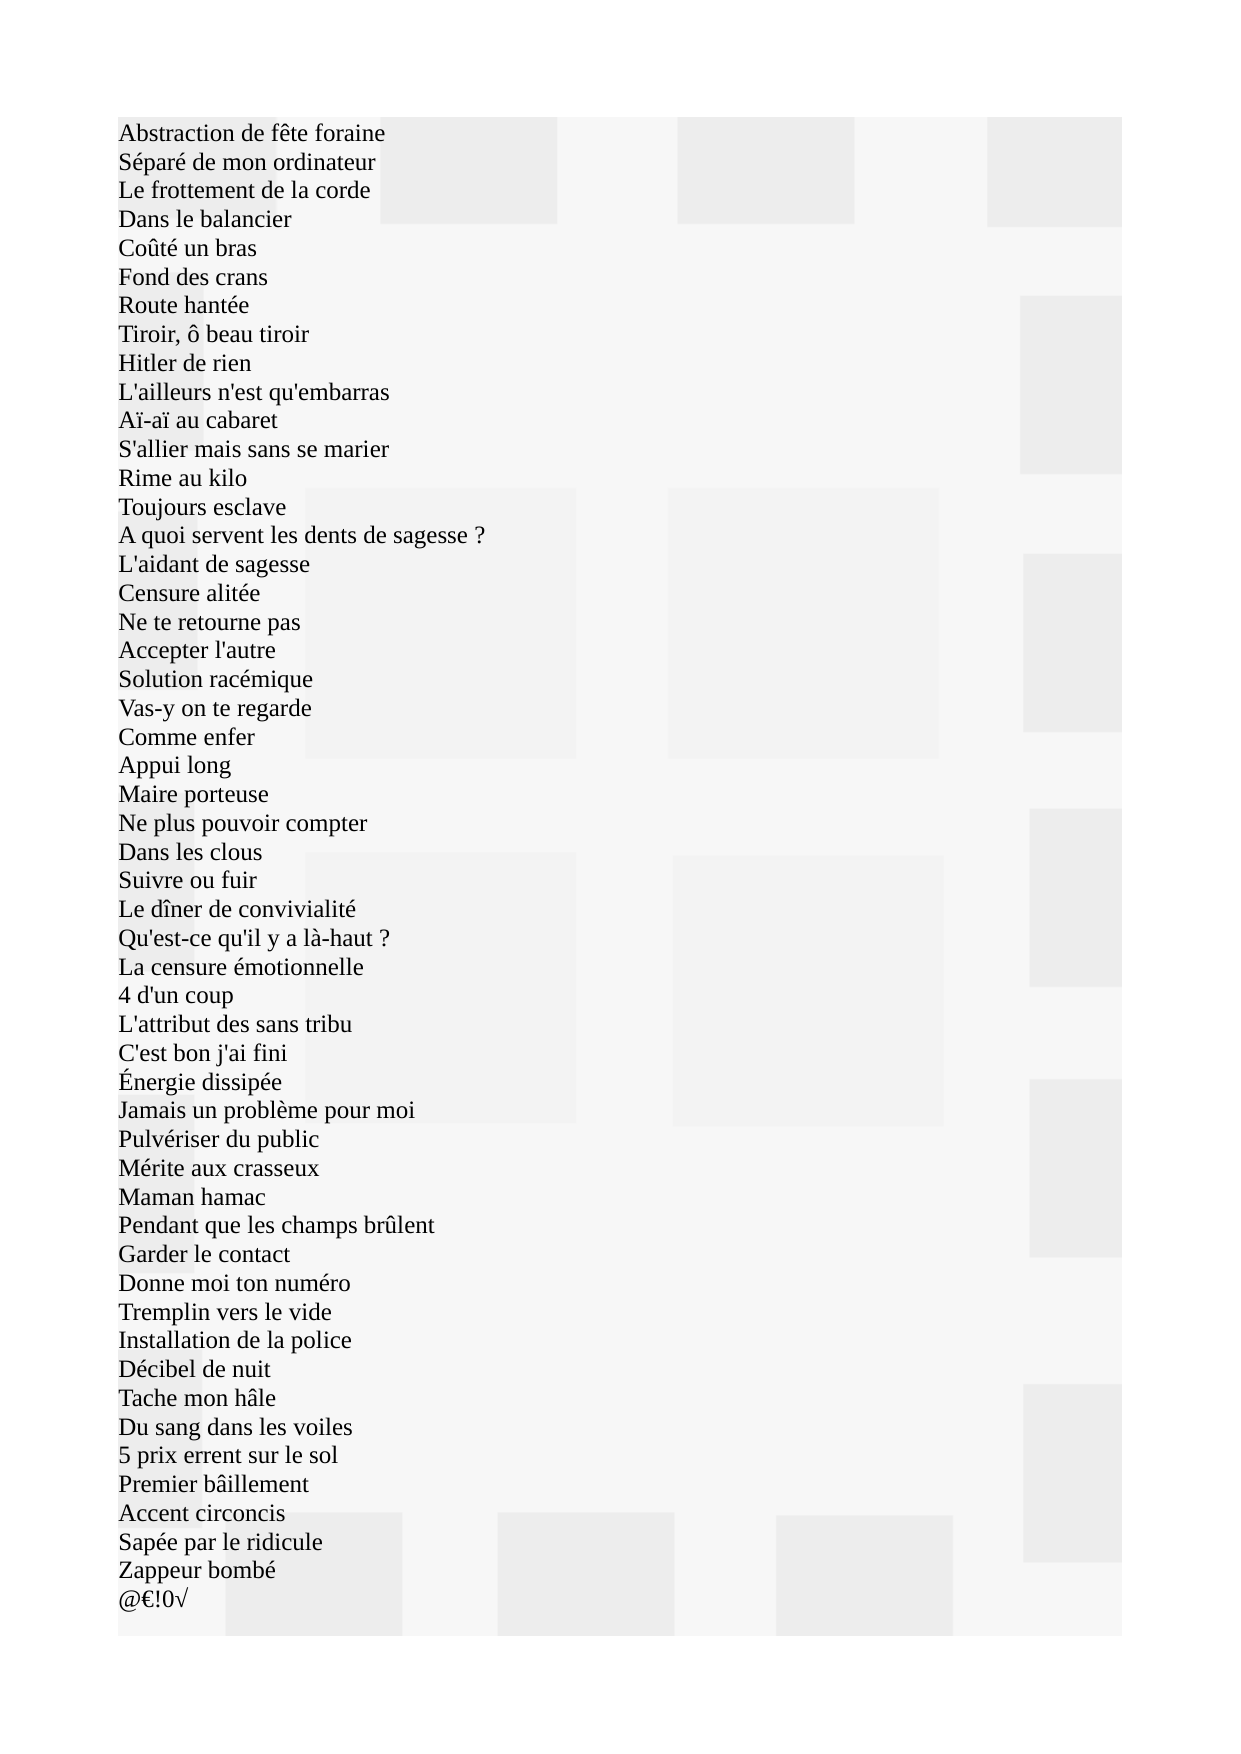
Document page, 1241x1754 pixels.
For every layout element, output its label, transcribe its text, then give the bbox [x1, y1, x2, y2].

text Le dîner de convivialité [118, 894, 1122, 923]
text Hitler de rien [118, 348, 1122, 377]
text Vas-y on te regarde [118, 693, 1122, 722]
text Route hantée [118, 291, 1122, 319]
text Aï-aï au cabaret [118, 406, 1122, 434]
text Installation de la police [118, 1326, 1122, 1354]
text Ne te retourne pas [118, 607, 1122, 636]
text Dans le balancier [118, 204, 1122, 233]
text Garder le contact [118, 1239, 1122, 1268]
text Énergie dissipée [118, 1067, 1122, 1096]
text L'attribut des sans tribu [118, 1009, 1122, 1038]
text Donne moi ton numéro [118, 1268, 1122, 1297]
text C'est bon j'ai fini [118, 1038, 1122, 1067]
text Appui long [118, 751, 1122, 779]
text Le frottement de la corde [118, 176, 1122, 204]
text 5 prix errent sur le sol [118, 1441, 1122, 1469]
text Mérite aux crasseux [118, 1153, 1122, 1182]
text L'ailleurs n'est qu'embarras [118, 377, 1122, 406]
text Zappeur bombé [118, 1556, 1122, 1584]
text Du sang dans les voiles [118, 1412, 1122, 1441]
text Fond des crans [118, 262, 1122, 291]
text Solution racémique [118, 664, 1122, 693]
text S'allier mais sans se marier [118, 434, 1122, 463]
text Rime au kilo [118, 463, 1122, 492]
text Accepter l'autre [118, 636, 1122, 664]
text Décibel de nuit [118, 1354, 1122, 1383]
text Comme enfer [118, 722, 1122, 751]
text Pulvériser du public [118, 1124, 1122, 1153]
text Tiroir, ô beau tiroir [118, 319, 1122, 348]
text 4 d'un coup [118, 981, 1122, 1009]
text Censure alitée [118, 578, 1122, 607]
text A quoi servent les dents de sagesse ? [118, 521, 1122, 549]
text La censure émotionnelle [118, 952, 1122, 981]
text Toujours esclave [118, 492, 1122, 521]
text Abstraction de fête foraine [118, 118, 1122, 147]
text Séparé de mon ordinateur [118, 147, 1122, 176]
text @€!0√ [118, 1584, 1122, 1613]
text Tache mon hâle [118, 1383, 1122, 1412]
text Accent circoncis [118, 1498, 1122, 1527]
text Qu'est-ce qu'il y a là-haut ? [118, 923, 1122, 952]
text Maire porteuse [118, 779, 1122, 808]
text Pendant que les champs brûlent [118, 1211, 1122, 1239]
text Ne plus pouvoir compter [118, 808, 1122, 837]
text Maman hamac [118, 1182, 1122, 1211]
text Premier bâillement [118, 1469, 1122, 1498]
text L'aidant de sagesse [118, 549, 1122, 578]
text Sapée par le ridicule [118, 1527, 1122, 1556]
text Tremplin vers le vide [118, 1297, 1122, 1326]
text Dans les clous [118, 837, 1122, 866]
text Suivre ou fuir [118, 866, 1122, 894]
text Jamais un problème pour moi [118, 1096, 1122, 1124]
text Coûté un bras [118, 233, 1122, 262]
